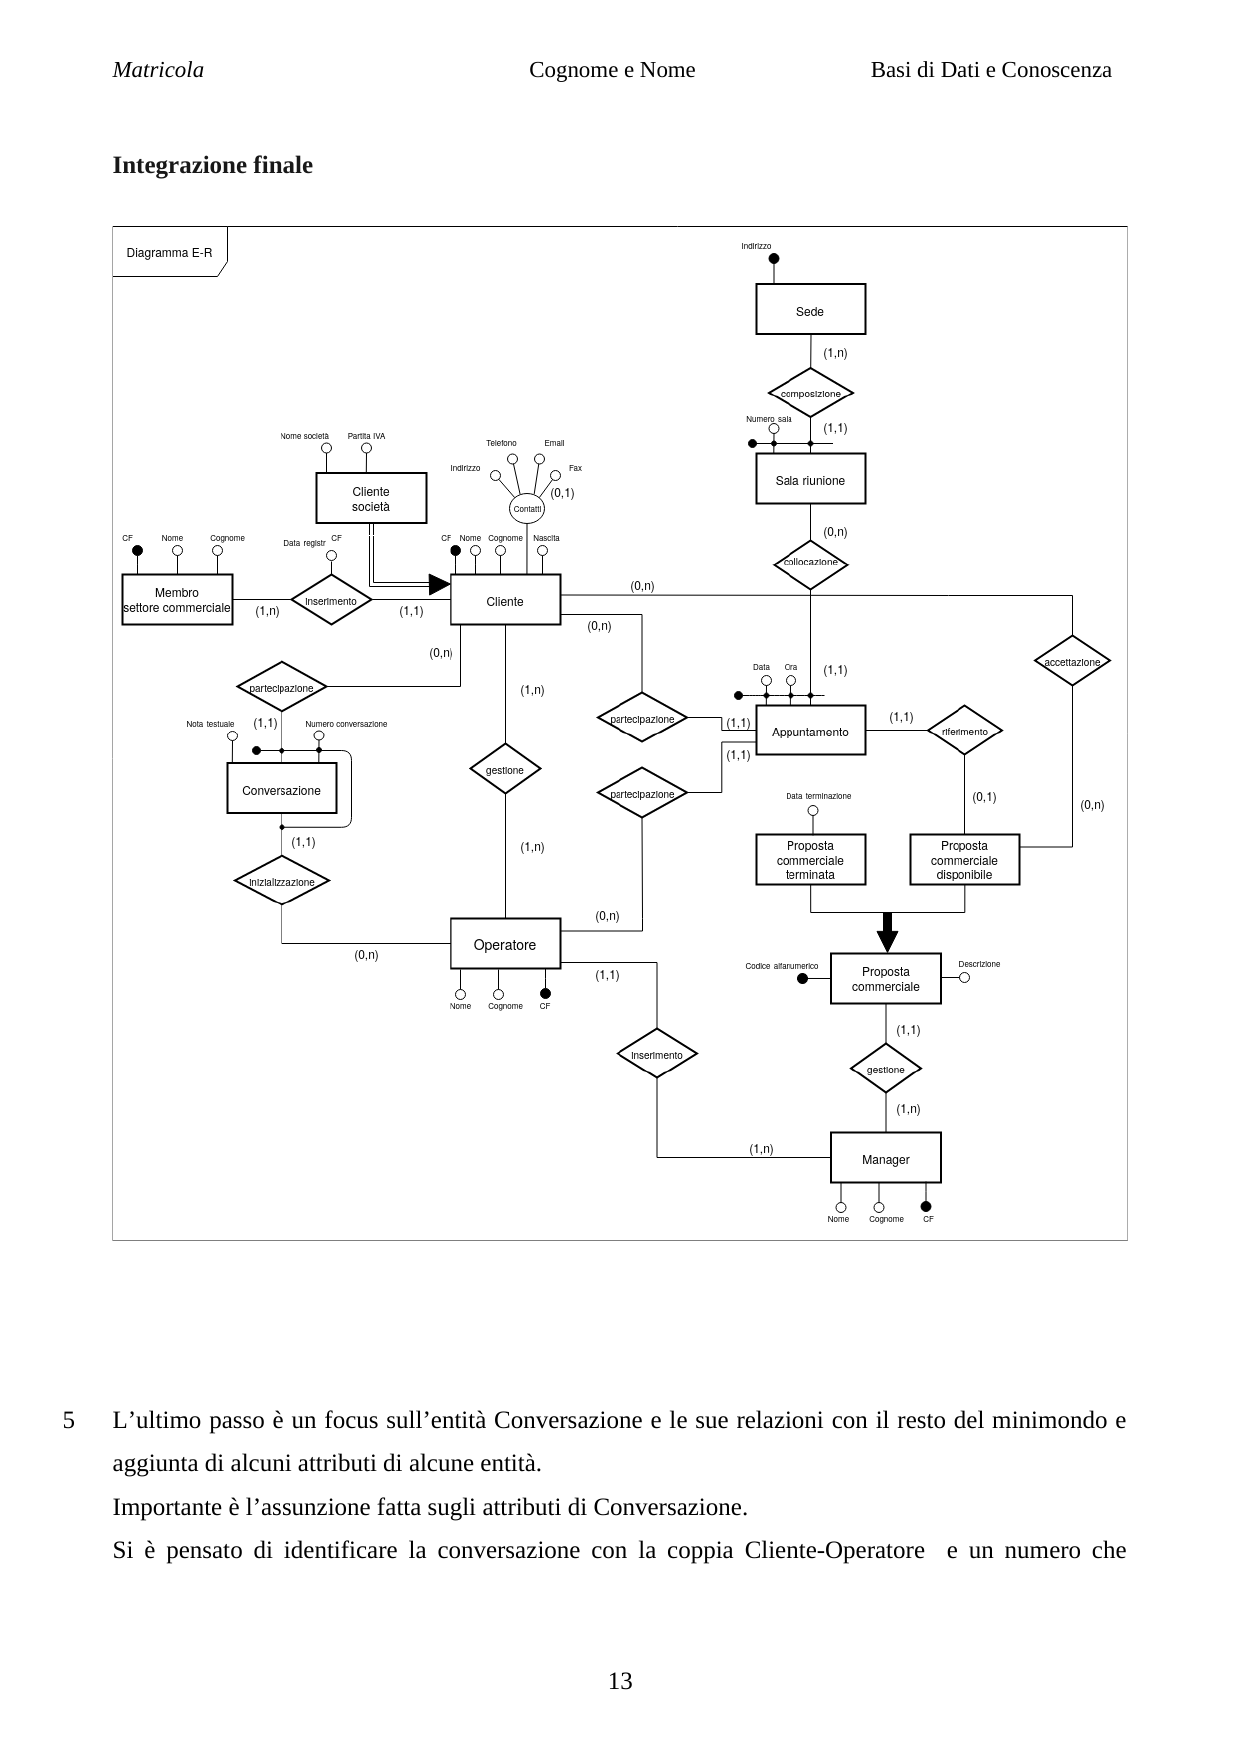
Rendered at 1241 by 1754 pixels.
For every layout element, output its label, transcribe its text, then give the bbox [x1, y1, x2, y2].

picture [112, 226, 1128, 1241]
text Importante è l’assunzione fatta sugli attributi di Conversazione. [112, 1492, 1128, 1520]
subtitle Integrazione finale [112, 150, 1128, 179]
text Si è pensato di identificare la conversazione con la coppia Cliente-Operatore e un numero che [112, 1535, 1128, 1563]
text L’ultimo passo è un focus sull’entità Conversazione e le sue relazioni con il resto del minimondo e aggiunta di alcuni attributi di alcune entità. [112, 1405, 1128, 1477]
